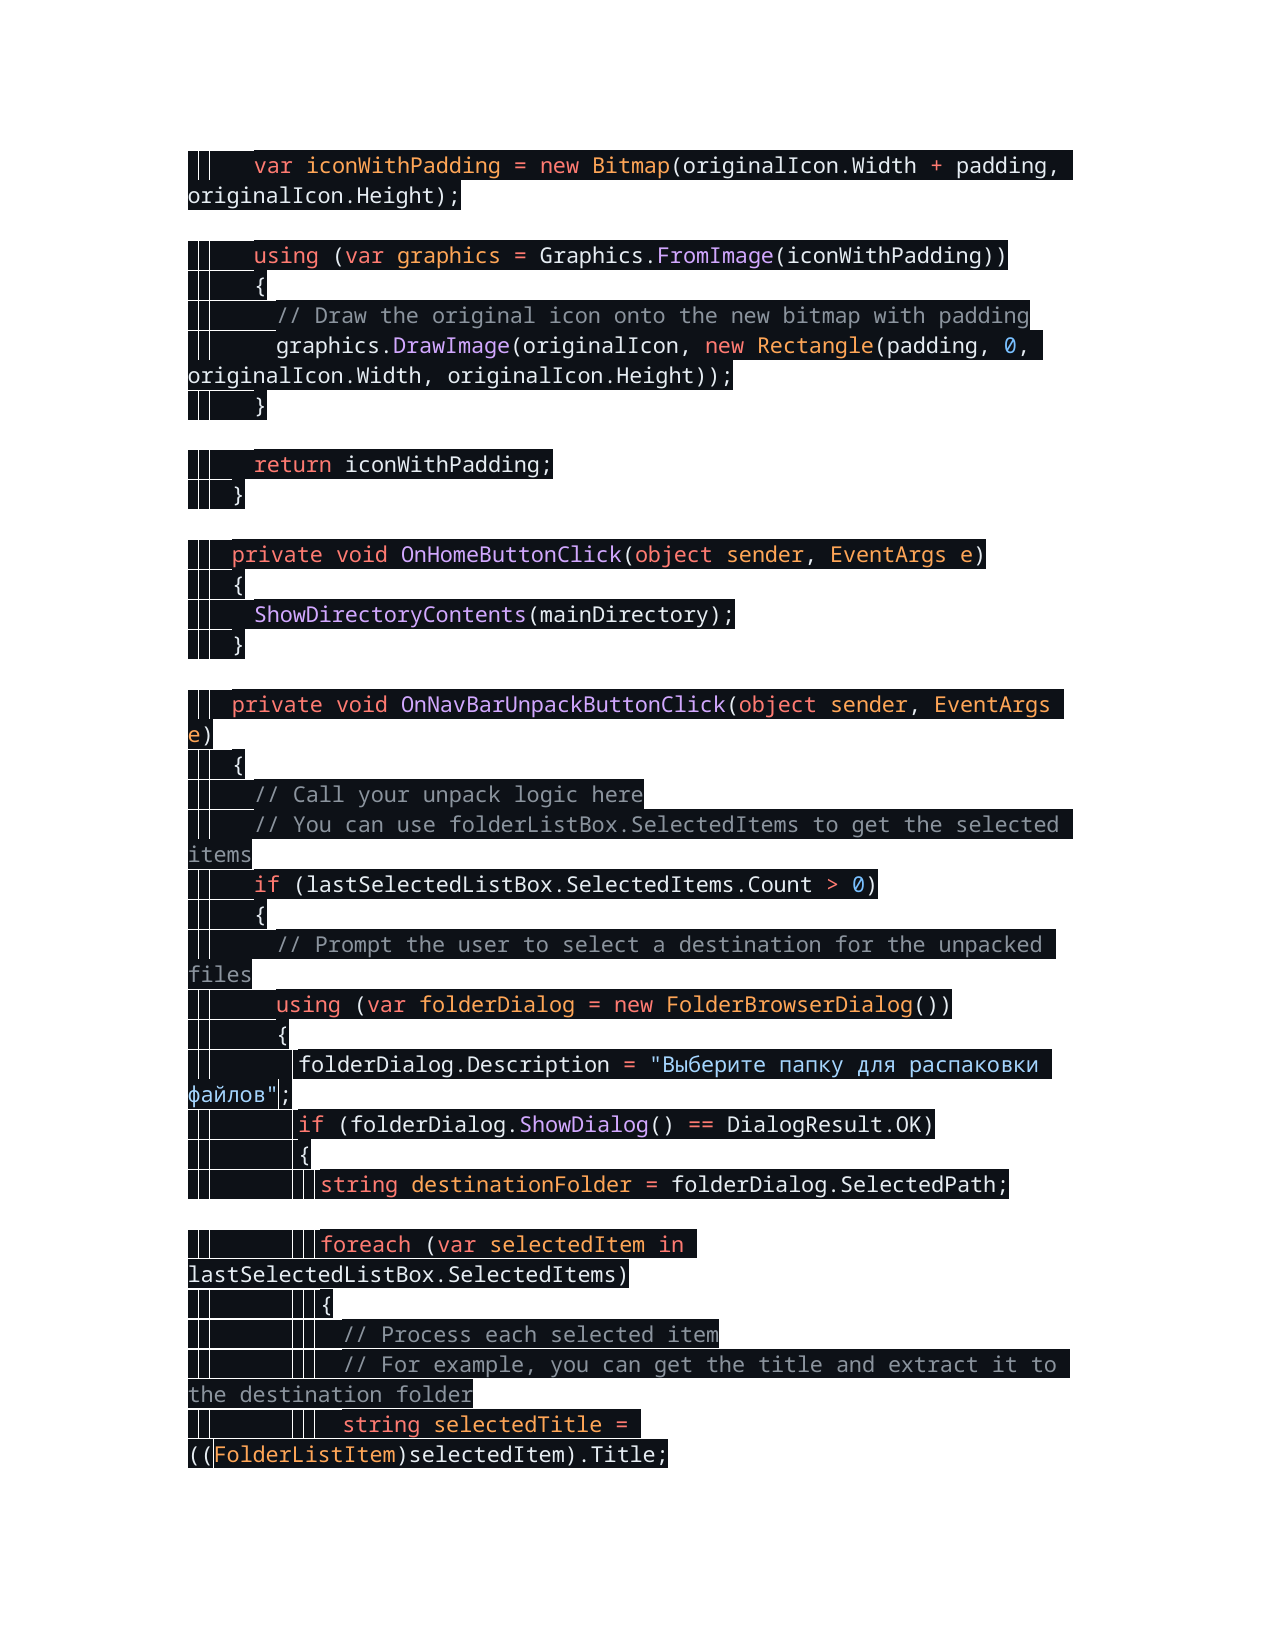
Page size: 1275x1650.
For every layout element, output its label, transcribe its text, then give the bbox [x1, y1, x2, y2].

text return iconWithPadding; [187, 449, 1087, 479]
text } [187, 479, 1087, 509]
text using (var graphics = Graphics.FromImage(iconWithPadding)) [187, 240, 1087, 270]
text using (var folderDialog = new FolderBrowserDialog()) [187, 989, 1087, 1019]
text // Prompt the user to select a destination for the unpacked files [187, 929, 1087, 989]
text // Call your unpack logic here [187, 779, 1087, 809]
text { [187, 1139, 1087, 1169]
text // Draw the original icon onto the new bitmap with padding [187, 300, 1087, 330]
text if (lastSelectedListBox.SelectedItems.Count > 0) [187, 869, 1087, 899]
text if (folderDialog.ShowDialog() == DialogResult.OK) [187, 1109, 1087, 1139]
text { [187, 270, 1087, 300]
text private void OnNavBarUnpackButtonClick(object sender, EventArgs e) [187, 689, 1087, 749]
text private void OnHomeButtonClick(object sender, EventArgs e) [187, 539, 1087, 569]
text // Process each selected item [187, 1318, 1087, 1348]
text var iconWithPadding = new Bitmap(originalIcon.Width + padding, originalIcon.Height); [187, 150, 1087, 210]
text folderDialog.Description = "Выберите папку для распаковки файлов"; [187, 1049, 1087, 1109]
text // For example, you can get the title and extract it to the destination folder [187, 1348, 1087, 1408]
text // You can use folderListBox.SelectedItems to get the selected items [187, 809, 1087, 869]
text graphics.DrawImage(originalIcon, new Rectangle(padding, 0, originalIcon.Width, originalIcon.Height)); [187, 330, 1087, 390]
text { [187, 899, 1087, 929]
text { [187, 1288, 1087, 1318]
text ShowDirectoryContents(mainDirectory); [187, 599, 1087, 629]
text { [187, 1019, 1087, 1049]
text } [187, 390, 1087, 420]
text } [187, 629, 1087, 659]
text string destinationFolder = folderDialog.SelectedPath; [187, 1169, 1087, 1199]
text { [187, 749, 1087, 779]
text string selectedTitle = ((FolderListItem)selectedItem).Title; [187, 1408, 1087, 1468]
text { [187, 569, 1087, 599]
text foreach (var selectedItem in lastSelectedListBox.SelectedItems) [187, 1228, 1087, 1288]
